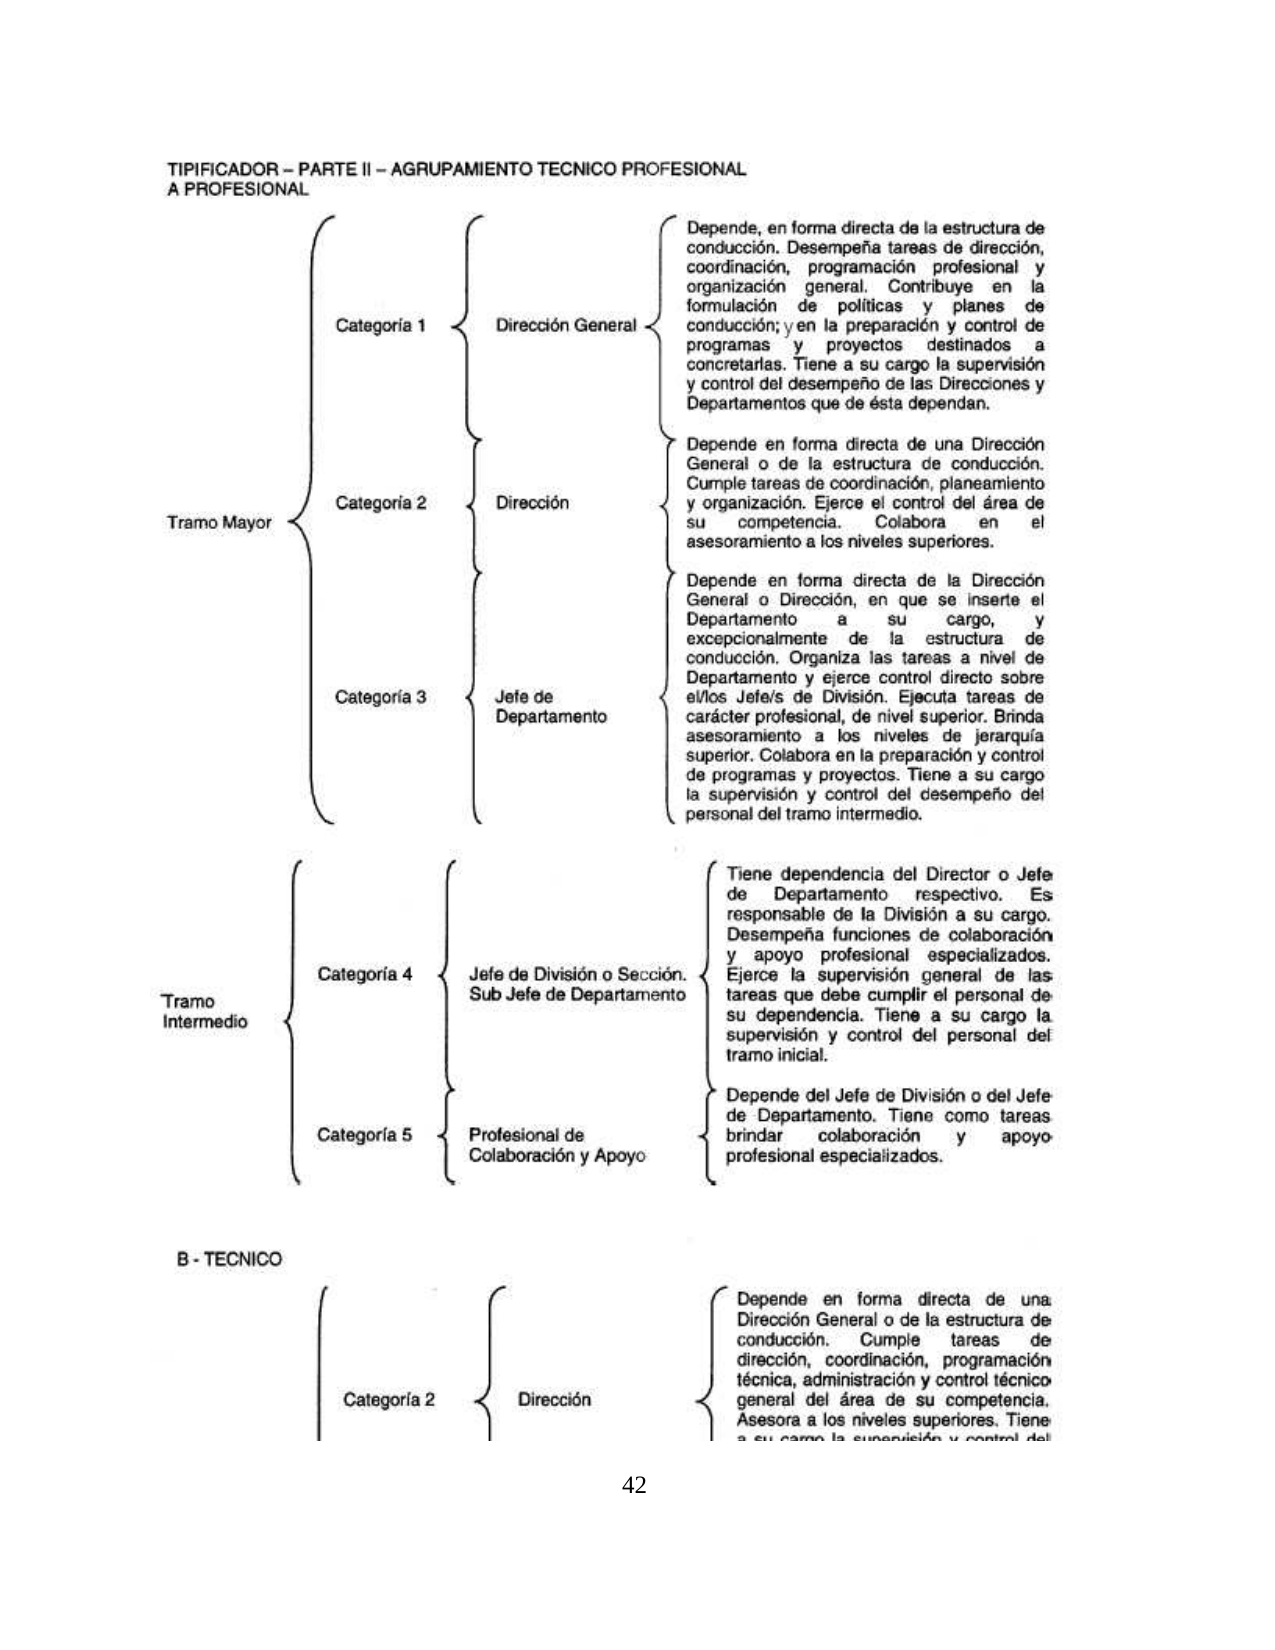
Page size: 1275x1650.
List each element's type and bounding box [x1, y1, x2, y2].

picture [150, 150, 1067, 1441]
